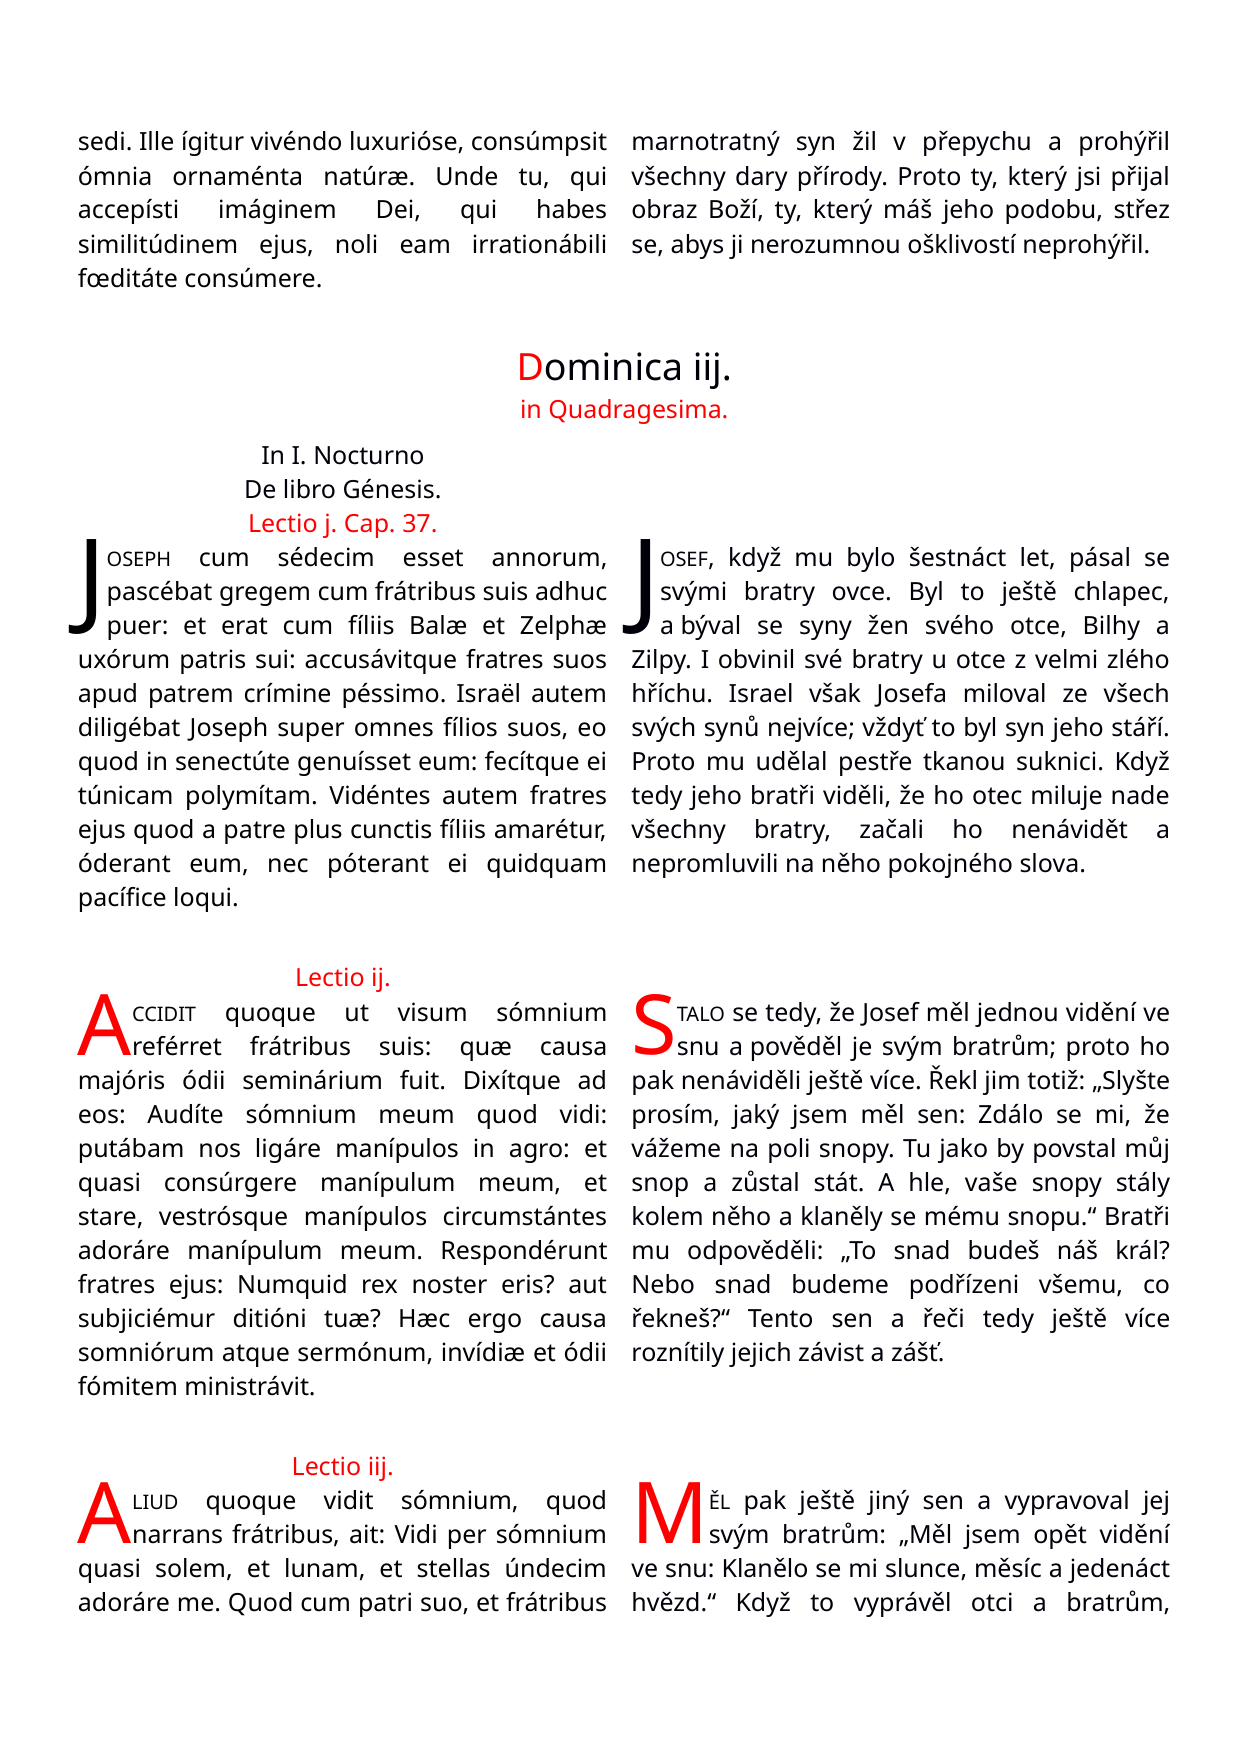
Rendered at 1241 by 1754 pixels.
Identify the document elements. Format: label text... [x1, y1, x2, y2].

table_cell marnotratný syn žil v přepychu a prohýřil všechny dary přírody. Proto ty, který jsi přijal obraz Boží, ty, který máš jeho podobu, střez se, abys ji nerozumnou ošklivostí neprohýřil. [619, 118, 1182, 334]
table_cell Lectio iij. Aliud quoque vidit sómnium, quod narrans frátribus, ait: Vidi per sómnium quasi solem, et lunam, et stellas úndecim adoráre me. Quod cum patri suo, et frátribus [66, 1443, 619, 1625]
table_cell Josef, když mu bylo šestnáct let, pásal se svými bratry ovce. Byl to ještě chlapec, a býval se syny žen svého otce, Bilhy a Zilpy. I obvinil své bratry u otce z velmi zlého hříchu. Israel však Josefa miloval ze všech svých synů nejvíce; vždyť to byl syn jeho stáří. Proto mu udělal pestře tkanou suknici. Když tedy jeho bratři viděli, že ho otec miluje nade všechny bratry, začali ho nenávidět a nepromluvili na něho pokojného slova. [619, 431, 1182, 954]
table_cell Lectio ij. Accidit quoque ut visum sómnium reférret frátribus suis: quæ causa majóris ódii seminárium fuit. Dixítque ad eos: Audíte sómnium meum quod vidi: putábam nos ligáre manípulos in agro: et quasi consúrgere manípulum meum, et stare, vestrósque manípulos circumstántes adoráre manípulum me­um. Respondérunt fratres ejus: Numquid rex noster eris? aut subjiciémur ditióni tuæ? Hæc ergo causa somniórum atque sermónum, invídiæ et ódii fómitem ministrávit. [66, 954, 619, 1443]
table_cell sedi. Ille ígitur vivéndo luxurióse, consúmpsit ómnia ornaménta natúræ. Unde tu, qui accepísti imáginem Dei, qui habes similitúdinem ejus, noli eam irrationábili fœditáte consúmere. [66, 118, 619, 334]
table_cell Dominica iij. in Quadragesima. [66, 334, 1182, 431]
table_cell Stalo se tedy, že Josef měl jednou vidění ve snu a pověděl je svým bratrům; proto ho pak nenáviděli ještě více. Řekl jim totiž: „Slyšte prosím, jaký jsem měl sen: Zdálo se mi, že vážeme na poli snopy. Tu jako by povstal můj snop a zůstal stát. A hle, vaše snopy stály kolem něho a klaněly se mému snopu.“ Bratři mu odpověděli: „To snad budeš náš král? Nebo snad budeme podřízeni všemu, co řekneš?“ Tento sen a řeči tedy ještě více roznítily jejich závist a zášť. [619, 954, 1182, 1443]
table_cell Měl pak ještě jiný sen a vypravoval jej svým bratrům: „Měl jsem opět vidění ve snu: Klanělo se mi slunce, měsíc a jedenáct hvězd.“ Když to vyprávěl otci a bratrům, [619, 1443, 1182, 1625]
table_cell In I. Nocturno De libro Génesis. Lectio j. Cap. 37. Joseph cum sédecim esset annorum, pascébat gregem cum frátribus suis adhuc puer: et erat cum fíliis Balæ et Zelphæ uxórum patris sui: accusávitque fratres suos apud patrem crímine péssimo. Israël autem diligébat Joseph super omnes fílios suos, eo quod in senectúte genuísset eum: fecítque ei túnicam polymítam. Vidéntes autem fratres ejus quod a patre plus cunctis fíliis amarétur, óderant eum, nec póterant ei quidquam pacífice loqui. [66, 431, 619, 954]
